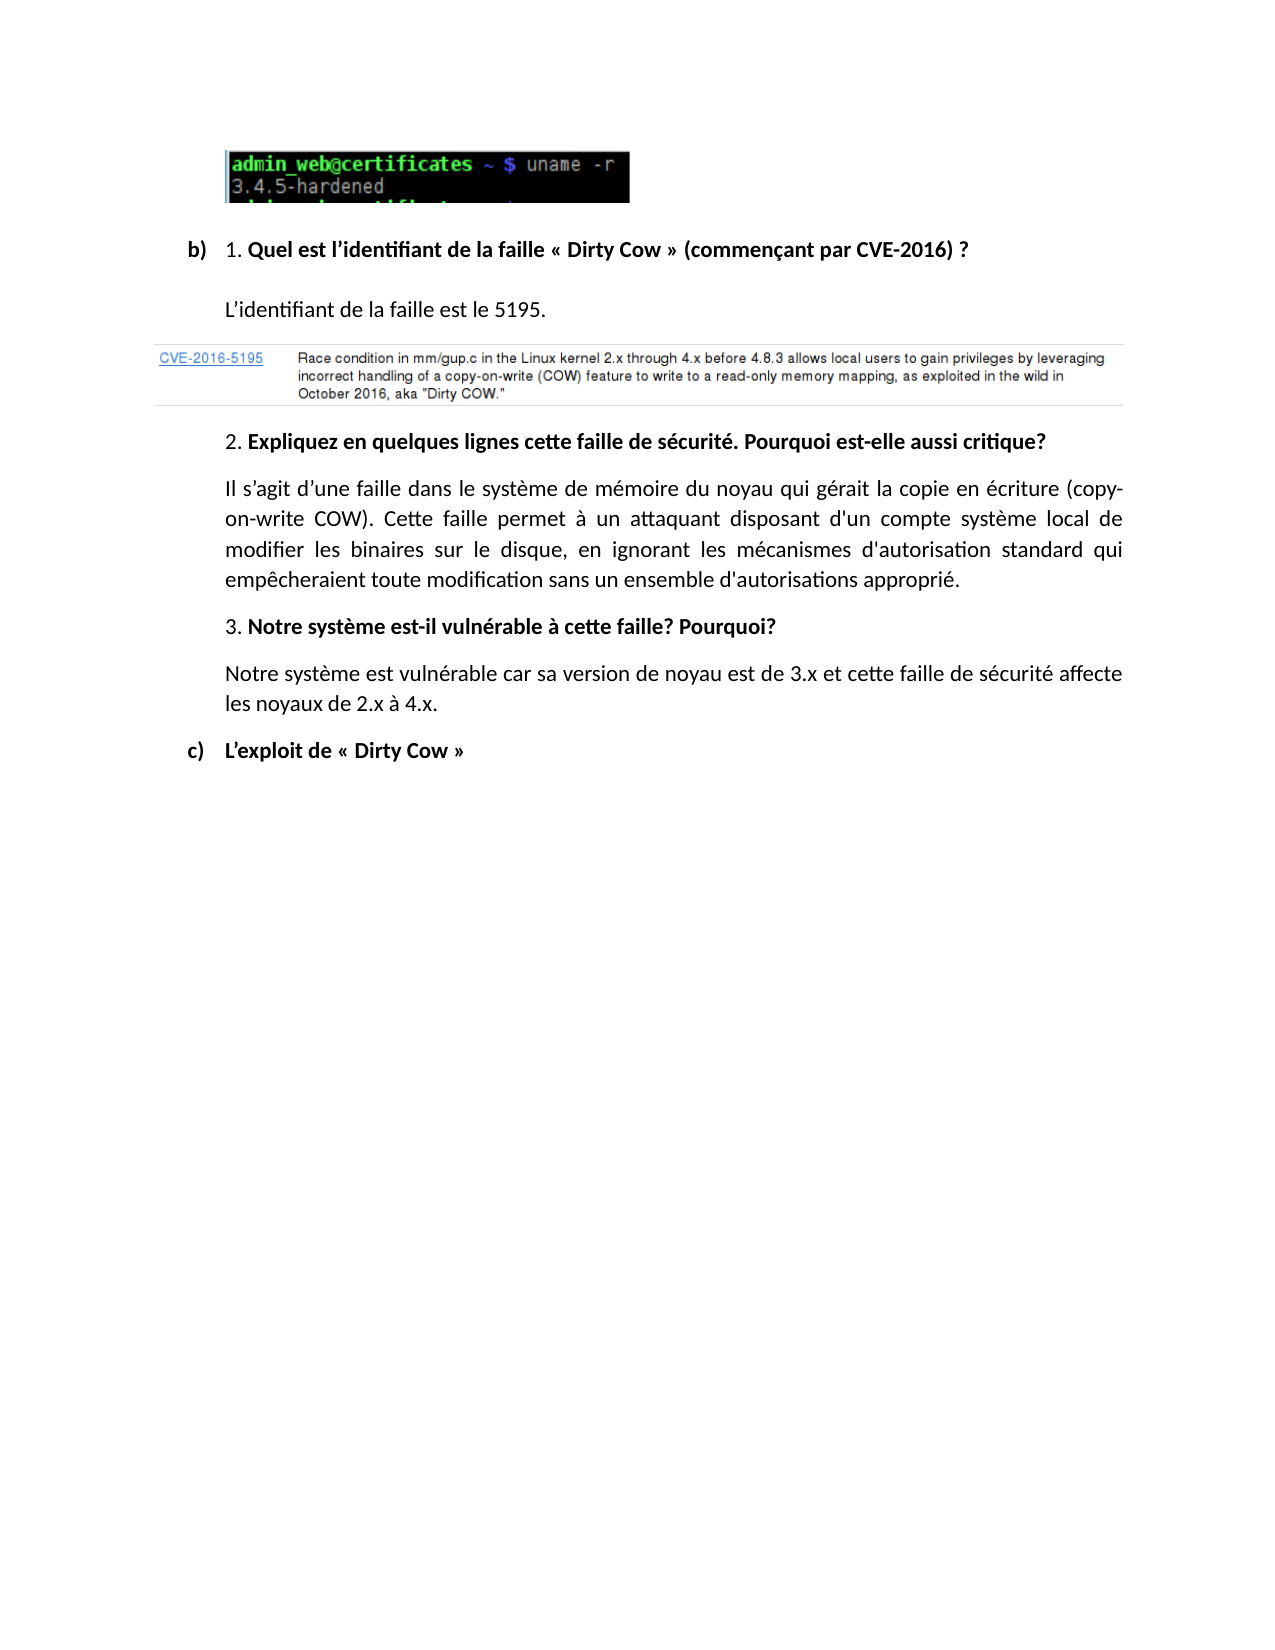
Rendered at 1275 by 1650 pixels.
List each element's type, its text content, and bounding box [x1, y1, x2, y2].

list L’identifiant de la faille est le 5195. [225, 295, 1125, 323]
list L’exploit de « Dirty Cow » [187, 736, 1125, 764]
text Notre système est vulnérable car sa version de noyau est de 3.x et cette faille de sécurité affecte les noyaux de 2.x à 4.x. [225, 659, 1125, 717]
picture [225, 150, 630, 203]
text 3. Notre système est-il vulnérable à cette faille? Pourquoi? [225, 612, 1125, 640]
picture [150, 342, 1125, 409]
text 2. Expliquez en quelques lignes cette faille de sécurité. Pourquoi est-elle aussi critique? [150, 427, 1125, 455]
text Il s’agit d’une faille dans le système de mémoire du noyau qui gérait la copie en écriture (copy-on-write COW). Cette faille permet à un attaquant disposant d'un compte système local de modifier les binaires sur le disque, en ignorant les mécanismes d'autorisation standard qui empêcheraient toute modification sans un ensemble d'autorisations approprié. [225, 474, 1125, 593]
list 1. Quel est l’identifiant de la faille « Dirty Cow » (commençant par CVE-2016) ? [187, 236, 1125, 263]
